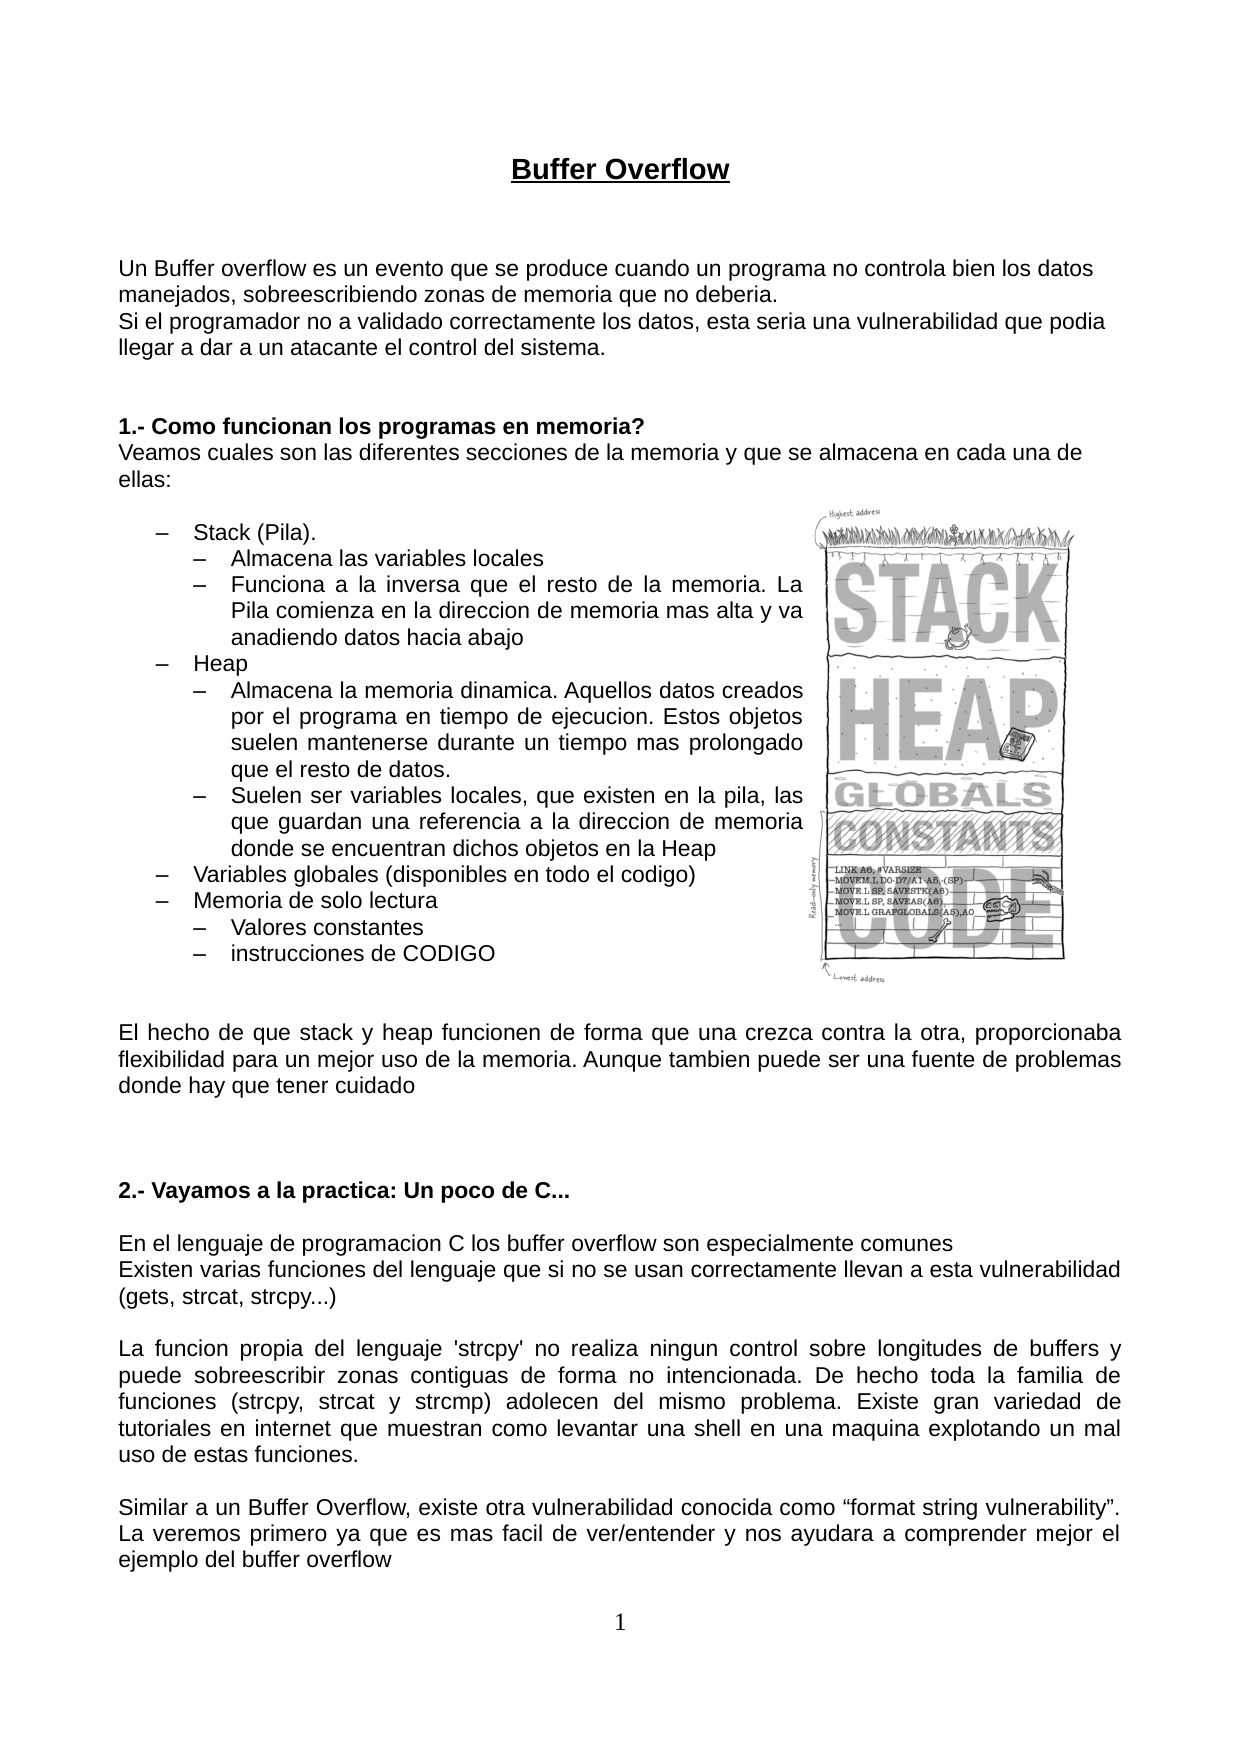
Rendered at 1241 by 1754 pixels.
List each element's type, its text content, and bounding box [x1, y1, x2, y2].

text El hecho de que stack y heap funcionen de forma que una crezca contra la otra, proporcionaba flexibilidad para un mejor uso de la memoria. Aunque tambien puede ser una fuente de problemas donde hay que tener cuidado [118, 1019, 1122, 1098]
text 2.- Vayamos a la practica: Un poco de C... [118, 1177, 1122, 1204]
list [1079, 571, 1122, 650]
text Veamos cuales son las diferentes secciones de la memoria y que se almacena en cada una de ellas: [118, 439, 1122, 492]
list [1079, 914, 1122, 940]
list [1079, 545, 1122, 571]
text Similar a un Buffer Overflow, existe otra vulnerabilidad conocida como “format string vulnerability”. La veremos primero ya que es mas facil de ver/entender y nos ayudara a comprender mejor el ejemplo del buffer overflow [118, 1493, 1122, 1573]
text En el lenguaje de programacion C los buffer overflow son especialmente comunes [118, 1230, 1122, 1256]
text La funcion propia del lenguaje 'strcpy' no realiza ningun control sobre longitudes de buffers y puede sobreescribir zonas contiguas de forma no intencionada. De hecho toda la familia de funciones (strcpy, strcat y strcmp) adolecen del mismo problema. Existe gran variedad de tutoriales en internet que muestran como levantar una shell en una maquina explotando un mal uso de estas funciones. [118, 1335, 1122, 1467]
list [1079, 887, 1122, 914]
text Si el programador no a validado correctamente los datos, esta seria una vulnerabilidad que podia llegar a dar a un atacante el control del sistema. [118, 308, 1122, 360]
list Variables globales (disponibles en todo el codigo) [156, 861, 803, 887]
list Stack (Pila). [156, 518, 803, 545]
text Un Buffer overflow es un evento que se produce cuando un programa no controla bien los datos manejados, sobreescribiendo zonas de memoria que no deberia. [118, 255, 1122, 308]
text Buffer Overflow [118, 152, 1122, 185]
list [1079, 940, 1122, 966]
list [1079, 782, 1122, 861]
list Suelen ser variables locales, que existen en la pila, las que guardan una referencia a la direccion de memoria donde se encuentran dichos objetos en la Heap [193, 782, 803, 861]
text Existen varias funciones del lenguaje que si no se usan correctamente llevan a esta vulnerabilidad (gets, strcat, strcpy...) [118, 1256, 1122, 1309]
list [1079, 677, 1122, 782]
list instrucciones de CODIGO [193, 940, 803, 966]
list [1079, 518, 1122, 545]
list [1079, 650, 1122, 677]
list Memoria de solo lectura [156, 887, 803, 914]
text 1.- Como funcionan los programas en memoria? [118, 413, 1122, 439]
list Almacena las variables locales [193, 545, 803, 571]
list Almacena la memoria dinamica. Aquellos datos creados por el programa en tiempo de ejecucion. Estos objetos suelen mantenerse durante un tiempo mas prolongado que el resto de datos. [193, 677, 803, 782]
list [1079, 861, 1122, 887]
list Valores constantes [193, 914, 803, 940]
picture [803, 500, 1079, 987]
list Heap [156, 650, 803, 677]
list Funciona a la inversa que el resto de la memoria. La Pila comienza en la direccion de memoria mas alta y va anadiendo datos hacia abajo [193, 571, 803, 650]
